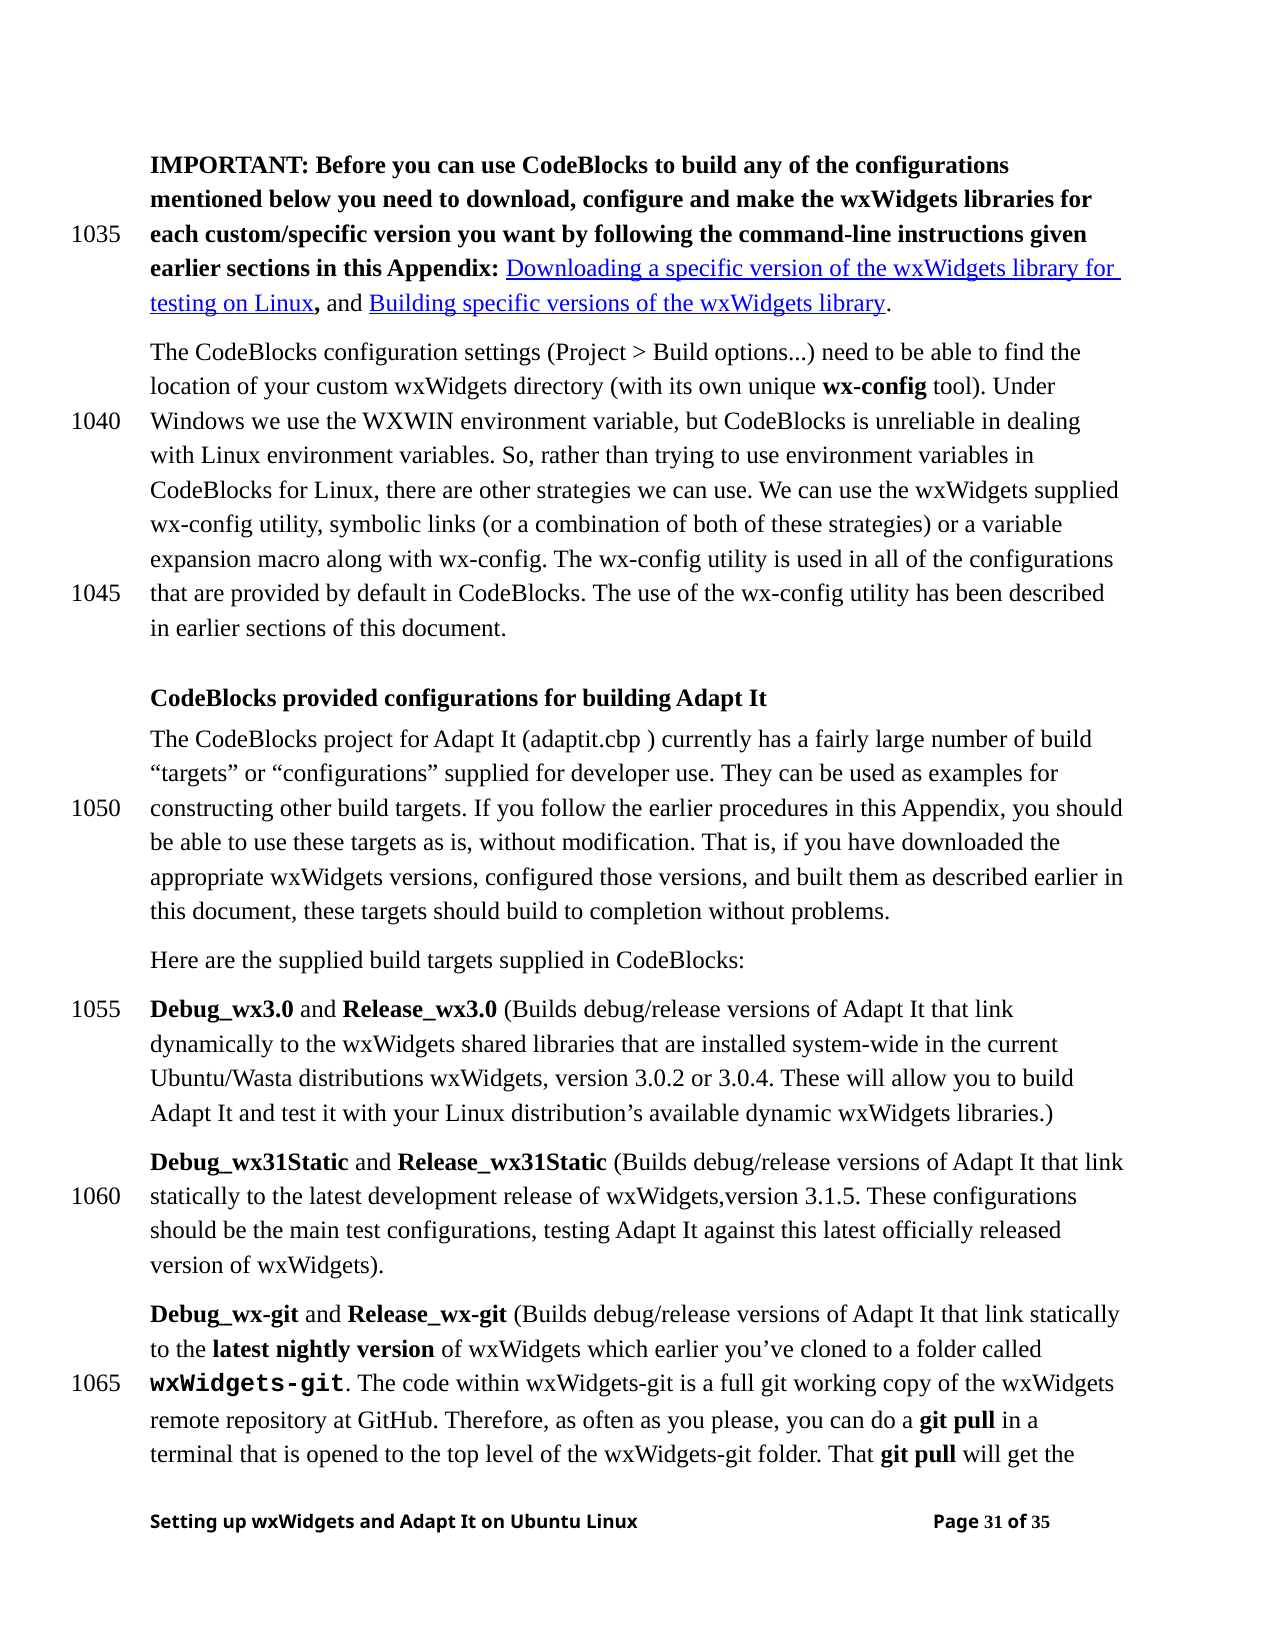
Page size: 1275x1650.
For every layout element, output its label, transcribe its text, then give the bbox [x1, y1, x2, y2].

text The CodeBlocks configuration settings (Project > Build options...) need to be able to find the location of your custom wxWidgets directory (with its own unique wx-config tool). Under Windows we use the WXWIN environment variable, but CodeBlocks is unreliable in dealing with Linux environment variables. So, rather than trying to use environment variables in CodeBlocks for Linux, there are other strategies we can use. We can use the wxWidgets supplied wx-config utility, symbolic links (or a combination of both of these strategies) or a variable expansion macro along with wx-config. The wx-config utility is used in all of the configurations that are provided by default in CodeBlocks. The use of the wx-config utility has been described in earlier sections of this document. [150, 337, 1125, 642]
text IMPORTANT: Before you can use CodeBlocks to build any of the configurations mentioned below you need to download, configure and make the wxWidgets libraries for each custom/specific version you want by following the command-line instructions given earlier sections in this Appendix: Downloading a specific version of the wxWidgets library for testing on Linux, and Building specific versions of the wxWidgets library. [150, 150, 1125, 317]
subtitle CodeBlocks provided configurations for building Adapt It [150, 683, 1125, 712]
text Debug_wx-git and Release_wx-git (Builds debug/release versions of Adapt It that link statically to the latest nightly version of wxWidgets which earlier you’ve cloned to a folder called wxWidgets-git. The code within wxWidgets-git is a full git working copy of the wxWidgets remote repository at GitHub. Therefore, as often as you please, you can do a git pull in a terminal that is opened to the top level of the wxWidgets-git folder. That git pull will get the [150, 1299, 1125, 1468]
text Debug_wx31Static and Release_wx31Static (Builds debug/release versions of Adapt It that link statically to the latest development release of wxWidgets,version 3.1.5. These configurations should be the main test configurations, testing Adapt It against this latest officially released version of wxWidgets). [150, 1147, 1125, 1279]
text Here are the supplied build targets supplied in CodeBlocks: [150, 945, 1125, 974]
text Debug_wx3.0 and Release_wx3.0 (Builds debug/release versions of Adapt It that link dynamically to the wxWidgets shared libraries that are installed system-wide in the current Ubuntu/Wasta distributions wxWidgets, version 3.0.2 or 3.0.4. These will allow you to build Adapt It and test it with your Linux distribution’s available dynamic wxWidgets libraries.) [150, 994, 1125, 1126]
text The CodeBlocks project for Adapt It (adaptit.cbp ) currently has a fairly large number of build “targets” or “configurations” supplied for developer use. They can be used as examples for constructing other build targets. If you follow the earlier procedures in this Appendix, you should be able to use these targets as is, without modification. That is, if you have downloaded the appropriate wxWidgets versions, configured those versions, and built them as described earlier in this document, these targets should build to completion without problems. [150, 724, 1125, 925]
